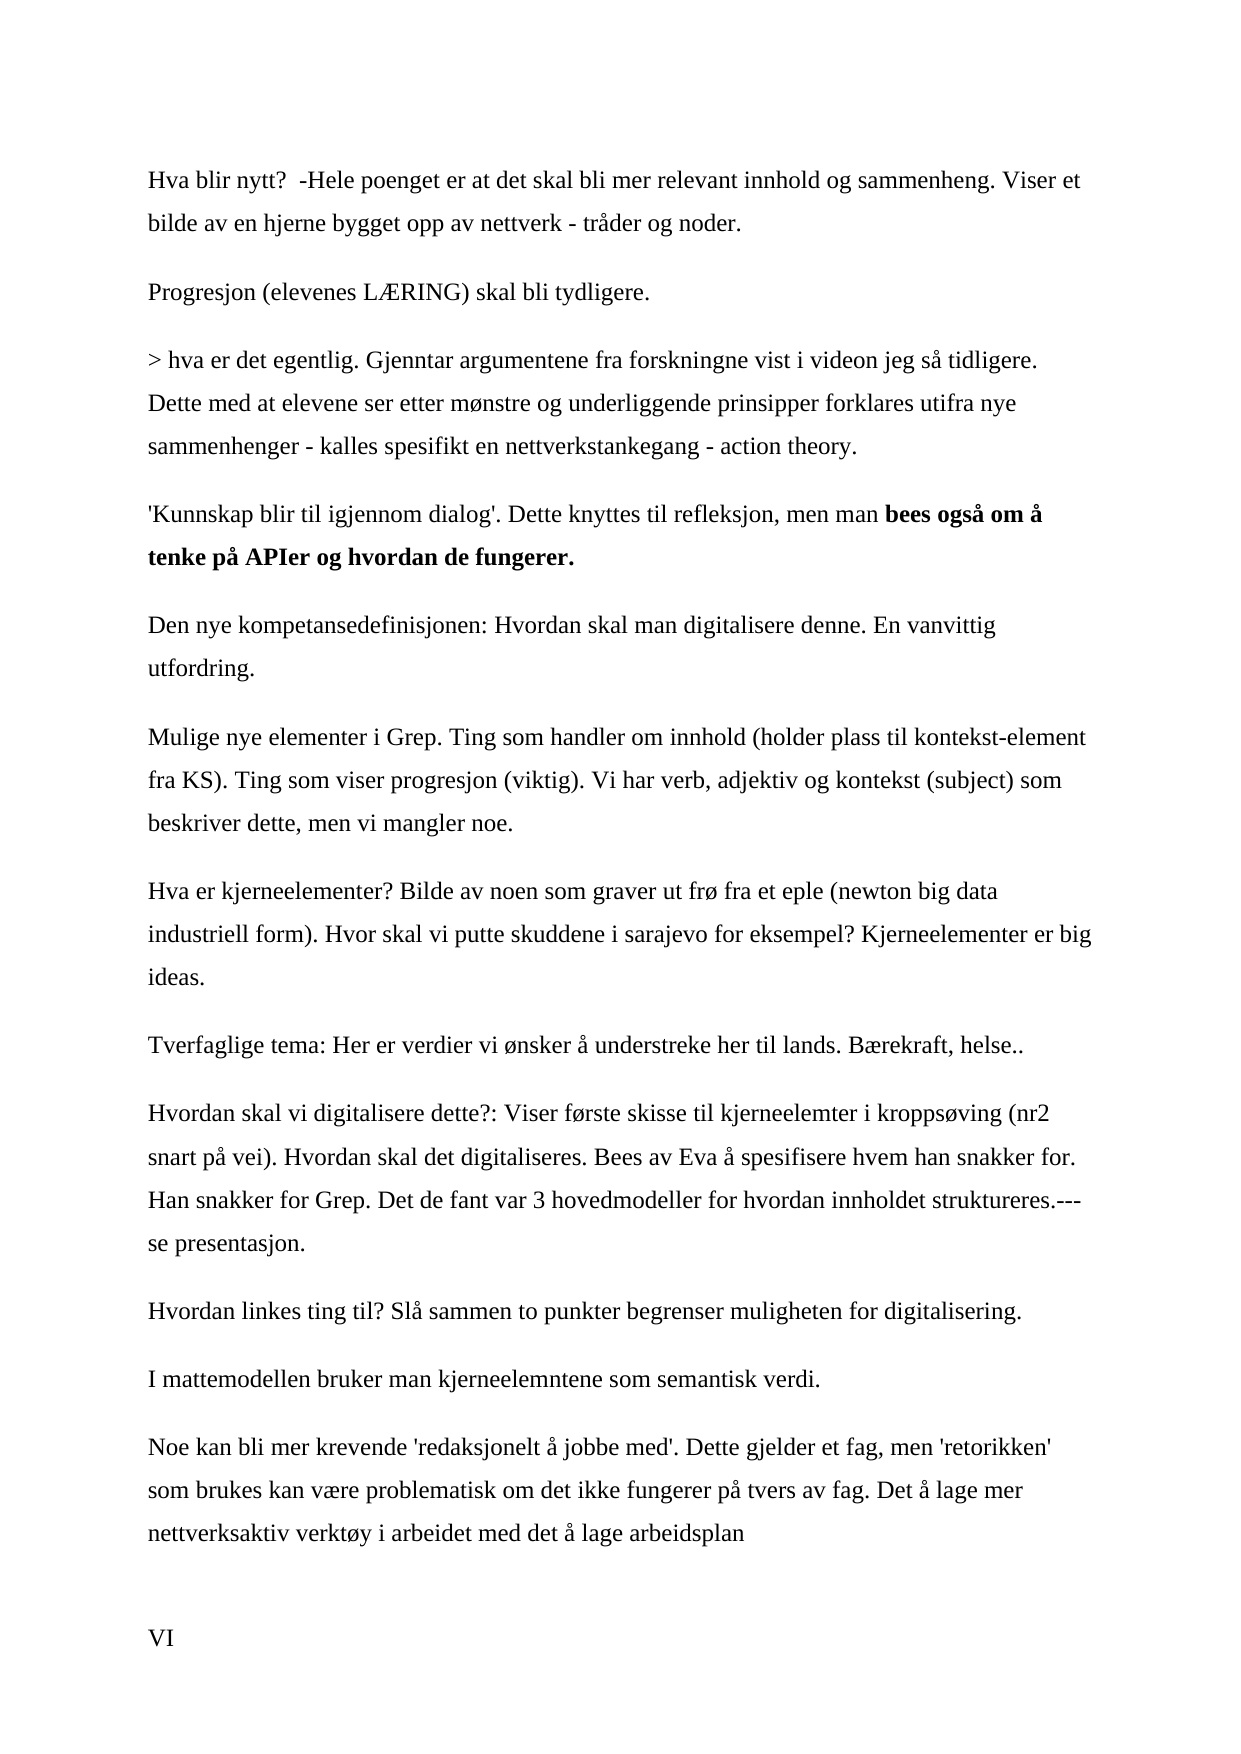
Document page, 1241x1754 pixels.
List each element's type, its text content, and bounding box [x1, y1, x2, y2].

text Hva blir nytt? -Hele poenget er at det skal bli mer relevant innhold og sammenheng. Viser et bilde av en hjerne bygget opp av nettverk - tråder og noder. [148, 165, 1092, 237]
text Hvordan skal vi digitalisere dette?: Viser første skisse til kjerneelemter i kroppsøving (nr2 snart på vei). Hvordan skal det digitaliseres. Bees av Eva å spesifisere hvem han snakker for. Han snakker for Grep. Det de fant var 3 hovedmodeller for hvordan innholdet struktureres.--- se presentasjon. [148, 1098, 1092, 1257]
text Hva er kjerneelementer? Bilde av noen som graver ut frø fra et eple (newton big data industriell form). Hvor skal vi putte skuddene i sarajevo for eksempel? Kjerneelementer er big ideas. [148, 876, 1092, 991]
text Tverfaglige tema: Her er verdier vi ønsker å understreke her til lands. Bærekraft, helse.. [148, 1030, 1092, 1059]
text Noe kan bli mer krevende 'redaksjonelt å jobbe med'. Dette gjelder et fag, men 'retorikken' som brukes kan være problematisk om det ikke fungerer på tvers av fag. Det å lage mer nettverksaktiv verktøy i arbeidet med det å lage arbeidsplan [148, 1432, 1092, 1547]
text > hva er det egentlig. Gjenntar argumentene fra forskningne vist i videon jeg så tidligere. Dette med at elevene ser etter mønstre og underliggende prinsipper forklares utifra nye sammenhenger - kalles spesifikt en nettverkstankegang - action theory. [148, 345, 1092, 460]
text Progresjon (elevenes LÆRING) skal bli tydligere. [148, 277, 1092, 305]
text Den nye kompetansedefinisjonen: Hvordan skal man digitalisere denne. En vanvittig utfordring. [148, 610, 1092, 682]
text Mulige nye elementer i Grep. Ting som handler om innhold (holder plass til kontekst-element fra KS). Ting som viser progresjon (viktig). Vi har verb, adjektiv og kontekst (subject) som beskriver dette, men vi mangler noe. [148, 722, 1092, 837]
text 'Kunnskap blir til igjennom dialog'. Dette knyttes til refleksjon, men man bees også om å tenke på APIer og hvordan de fungerer. [148, 499, 1092, 571]
text Hvordan linkes ting til? Slå sammen to punkter begrenser muligheten for digitalisering. [148, 1296, 1092, 1325]
text I mattemodellen bruker man kjerneelemntene som semantisk verdi. [148, 1364, 1092, 1393]
